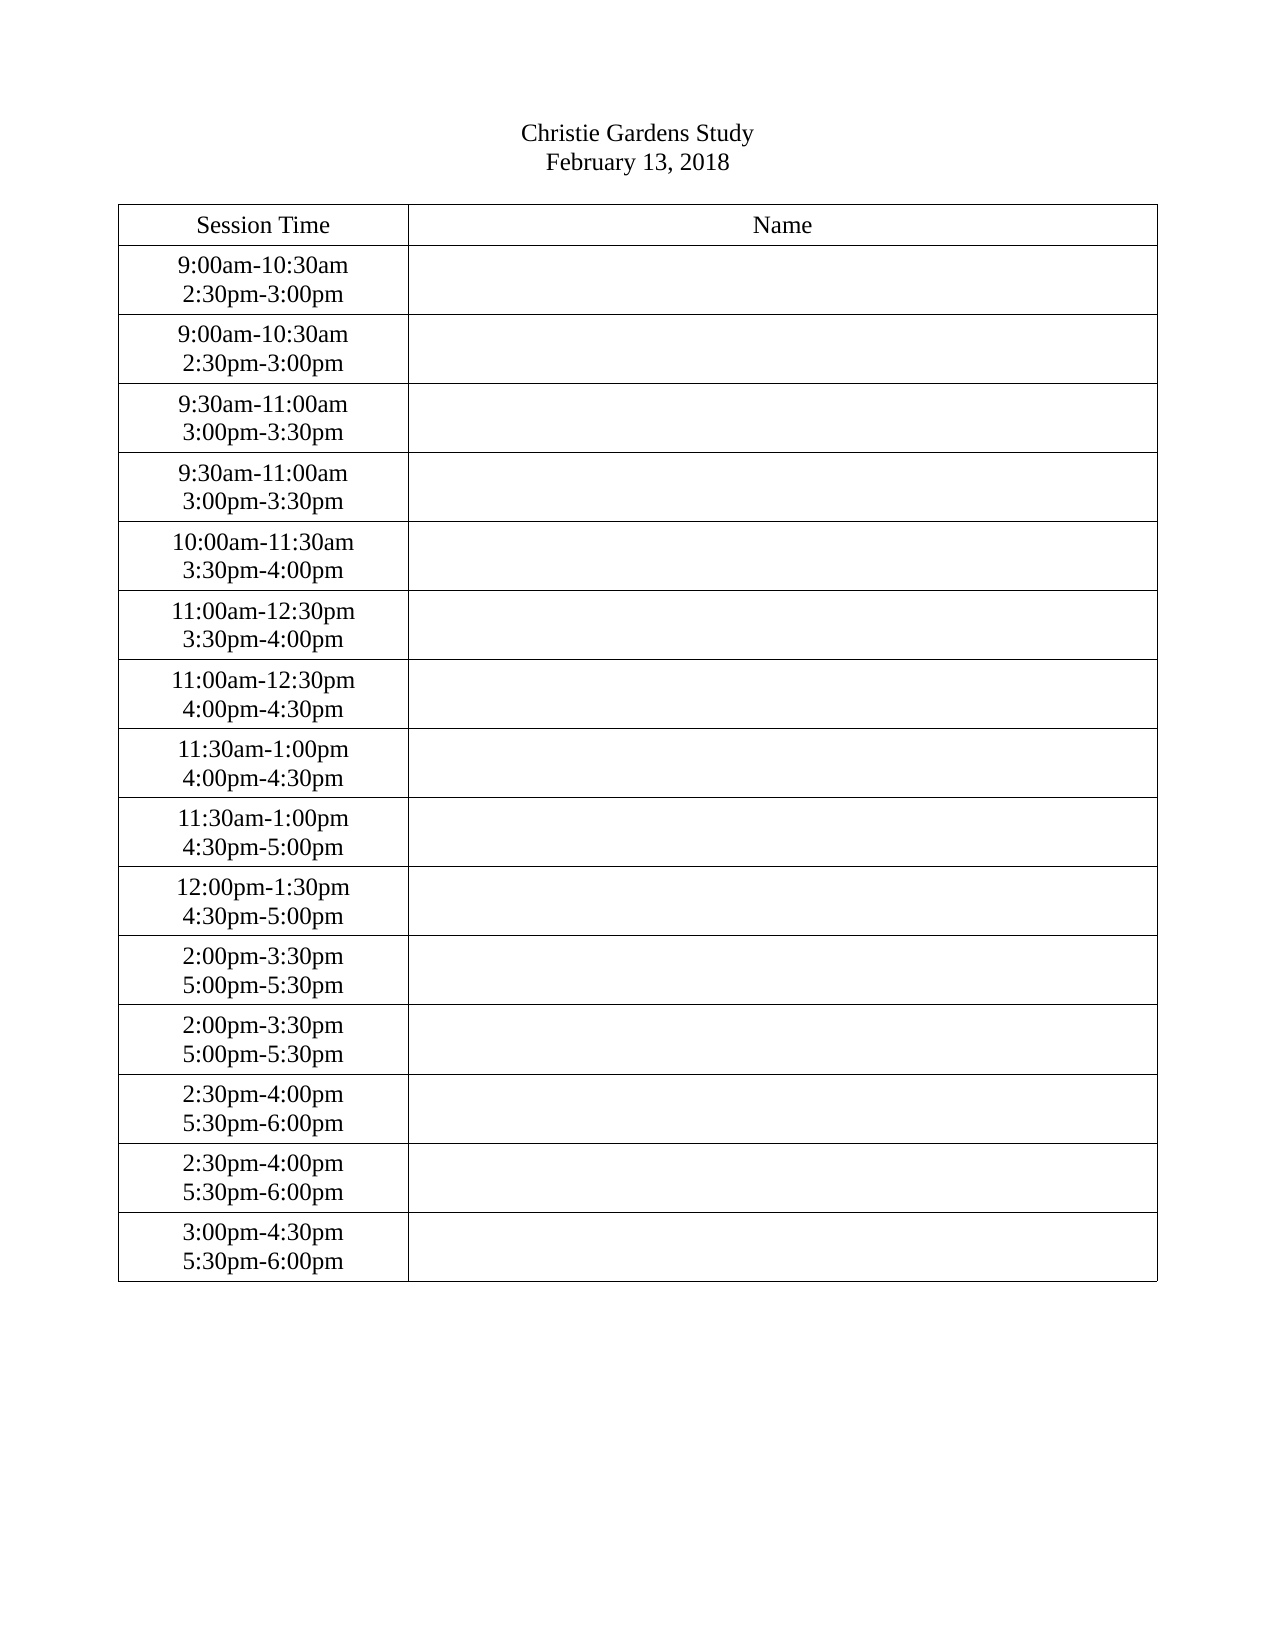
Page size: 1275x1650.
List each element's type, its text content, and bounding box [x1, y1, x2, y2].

table_cell [409, 246, 1157, 314]
table_cell 2:00pm-3:30pm 5:00pm-5:30pm [119, 1005, 408, 1073]
table_cell [409, 1144, 1157, 1212]
table_cell [409, 315, 1157, 383]
table_cell 2:00pm-3:30pm 5:00pm-5:30pm [119, 936, 408, 1004]
table_cell 3:00pm-4:30pm 5:30pm-6:00pm [119, 1213, 408, 1281]
table_cell 11:30am-1:00pm 4:00pm-4:30pm [119, 729, 408, 797]
table_cell 9:00am-10:30am 2:30pm-3:00pm [119, 315, 408, 383]
table_cell 9:30am-11:00am 3:00pm-3:30pm [119, 384, 408, 452]
table_header Name [409, 205, 1157, 245]
table_cell [409, 453, 1157, 521]
table_cell 10:00am-11:30am 3:30pm-4:00pm [119, 522, 408, 590]
table_cell 2:30pm-4:00pm 5:30pm-6:00pm [119, 1075, 408, 1142]
table_cell 11:30am-1:00pm 4:30pm-5:00pm [119, 798, 408, 866]
text February 13, 2018 [118, 147, 1157, 176]
table_header Session Time [119, 205, 408, 245]
table_cell 2:30pm-4:00pm 5:30pm-6:00pm [119, 1144, 408, 1212]
text Christie Gardens Study [118, 118, 1157, 147]
table_cell 11:00am-12:30pm 3:30pm-4:00pm [119, 591, 408, 659]
table_cell [409, 1075, 1157, 1142]
table_cell [409, 522, 1157, 590]
table_cell [409, 1005, 1157, 1073]
table_cell [409, 867, 1157, 935]
table_cell 12:00pm-1:30pm 4:30pm-5:00pm [119, 867, 408, 935]
table_cell [409, 936, 1157, 1004]
table_cell 11:00am-12:30pm 4:00pm-4:30pm [119, 660, 408, 728]
table_cell 9:30am-11:00am 3:00pm-3:30pm [119, 453, 408, 521]
table_cell [409, 660, 1157, 728]
table_cell [409, 591, 1157, 659]
table_cell [409, 798, 1157, 866]
table_cell 9:00am-10:30am 2:30pm-3:00pm [119, 246, 408, 314]
table_cell [409, 1213, 1157, 1281]
table_cell [409, 729, 1157, 797]
table_cell [409, 384, 1157, 452]
